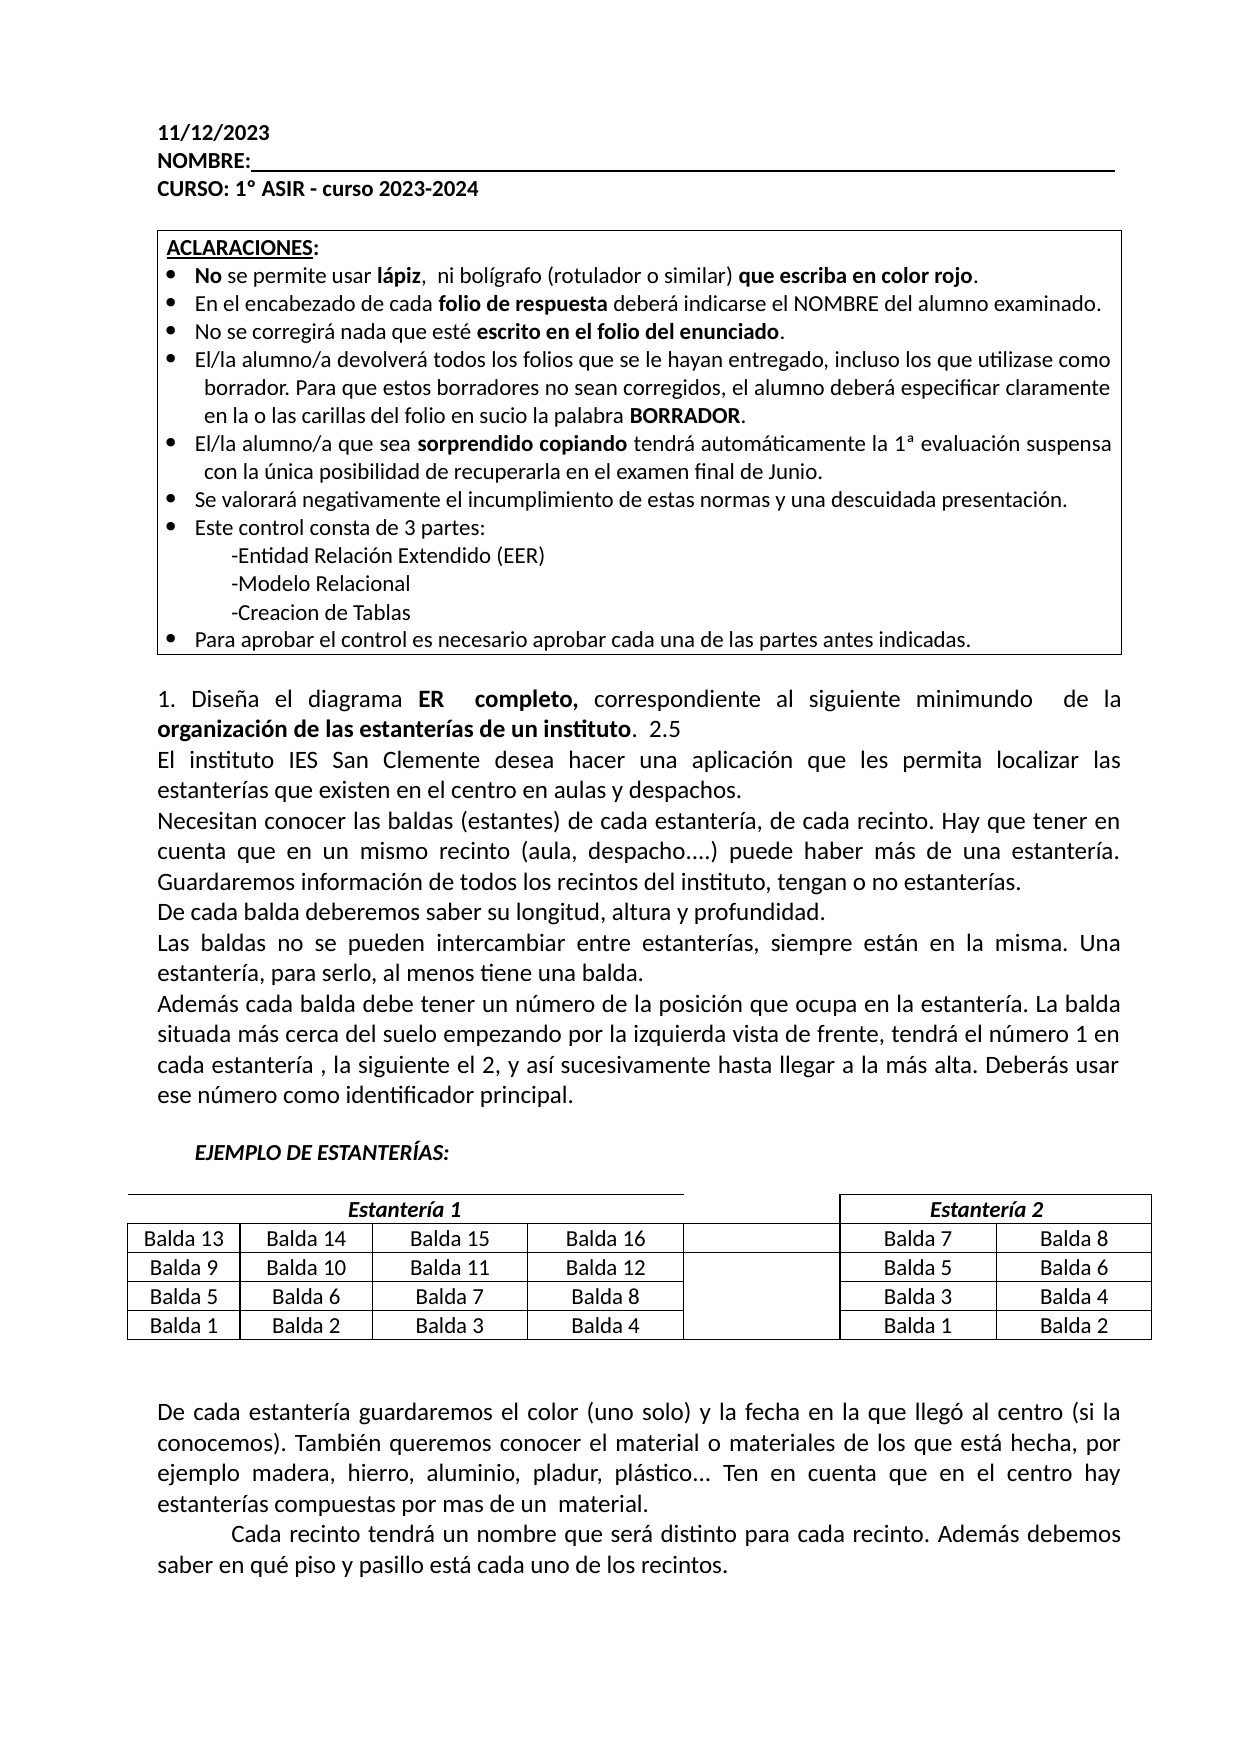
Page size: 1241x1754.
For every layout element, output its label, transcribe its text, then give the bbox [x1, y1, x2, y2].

table_cell Balda 8 [997, 1224, 1151, 1252]
list Este control consta de 3 partes: [158, 510, 1121, 538]
table_header Estantería 2 [841, 1195, 1151, 1223]
list No se permite usar lápiz, ni bolígrafo (rotulador o similar) que escriba en color rojo. [158, 258, 1121, 286]
text NOMBRE: [157, 146, 1122, 174]
list Para aprobar el control es necesario aprobar cada una de las partes antes indicadas. [158, 622, 1121, 654]
table_cell Balda 2 [241, 1311, 372, 1339]
table_cell Balda 12 [528, 1253, 683, 1281]
text EJEMPLO DE ESTANTERÍAS: [194, 1138, 1122, 1194]
table_cell Balda 11 [373, 1253, 527, 1281]
text ACLARACIONES: [158, 231, 1121, 258]
table_cell Balda 4 [528, 1311, 683, 1339]
table_cell Balda 13 [128, 1224, 239, 1252]
text De cada balda deberemos saber su longitud, altura y profundidad. [157, 896, 1122, 927]
text El instituto IES San Clemente desea hacer una aplicación que les permita localizar las estanterías que existen en el centro en aulas y despachos. [157, 744, 1122, 805]
table_cell Balda 6 [241, 1282, 372, 1310]
table_cell Balda 7 [373, 1282, 527, 1310]
table_cell Balda 16 [528, 1224, 683, 1252]
table_header [684, 1194, 839, 1223]
list 1. Diseña el diagrama ER completo, correspondiente al siguiente minimundo de la organización de las estanterías de un instituto. 2.5 [157, 683, 1122, 744]
list Se valorará negativamente el incumplimiento de estas normas y una descuidada presentación. [158, 482, 1121, 510]
text -Creacion de Tablas [158, 594, 1121, 622]
list El/la alumno/a que sea sorprendido copiando tendrá automáticamente la 1ª evaluación suspensa con la única posibilidad de recuperarla en el examen final de Junio. [158, 426, 1121, 482]
table_cell Balda 2 [997, 1311, 1151, 1339]
subtitle CURSO: 1º ASIR - curso 2023-2024 [157, 174, 1122, 202]
text Cada recinto tendrá un nombre que será distinto para cada recinto. Además debemos saber en qué piso y pasillo está cada uno de los recintos. [157, 1518, 1122, 1579]
table_cell Balda 5 [841, 1253, 996, 1281]
list No se corregirá nada que esté escrito en el folio del enunciado. [158, 314, 1121, 342]
table_header Estantería 1 [128, 1195, 684, 1223]
table_cell Balda 10 [241, 1253, 372, 1281]
list El/la alumno/a devolverá todos los folios que se le hayan entregado, incluso los que utilizase como borrador. Para que estos borradores no sean corregidos, el alumno deberá especificar claramente en la o las carillas del folio en sucio la palabra BORRADOR. [158, 342, 1121, 426]
text -Entidad Relación Extendido (EER) [158, 538, 1121, 566]
table_cell Balda 15 [373, 1224, 527, 1252]
table_cell Balda 4 [997, 1282, 1151, 1310]
text Necesitan conocer las baldas (estantes) de cada estantería, de cada recinto. Hay que tener en cuenta que en un mismo recinto (aula, despacho....) puede haber más de una estantería. Guardaremos información de todos los recintos del instituto, tengan o no estanterías. [157, 805, 1122, 896]
list En el encabezado de cada folio de respuesta deberá indicarse el NOMBRE del alumno examinado. [158, 286, 1121, 314]
text -Modelo Relacional [158, 566, 1121, 594]
table_cell Balda 8 [528, 1282, 683, 1310]
text 11/12/2023 [157, 118, 1122, 146]
text Además cada balda debe tener un número de la posición que ocupa en la estantería. La balda situada más cerca del suelo empezando por la izquierda vista de frente, tendrá el número 1 en cada estantería , la siguiente el 2, y así sucesivamente hasta llegar a la más alta. Deberás usar ese número como identificador principal. [157, 988, 1122, 1110]
table_cell [684, 1253, 839, 1339]
table_cell Balda 3 [841, 1282, 996, 1310]
text De cada estantería guardaremos el color (uno solo) y la fecha en la que llegó al centro (si la conocemos). También queremos conocer el material o materiales de los que está hecha, por ejemplo madera, hierro, aluminio, pladur, plástico... Ten en cuenta que en el centro hay estanterías compuestas por mas de un material. [157, 1396, 1122, 1518]
table_cell Balda 14 [241, 1224, 372, 1252]
table_cell Balda 1 [128, 1311, 239, 1339]
text Las baldas no se pueden intercambiar entre estanterías, siempre están en la misma. Una estantería, para serlo, al menos tiene una balda. [157, 927, 1122, 988]
table_cell Balda 3 [373, 1311, 527, 1339]
table_cell [684, 1224, 839, 1252]
table_cell Balda 5 [128, 1282, 239, 1310]
table_cell Balda 1 [841, 1311, 996, 1339]
table_cell Balda 9 [128, 1253, 239, 1281]
table_cell Balda 6 [997, 1253, 1151, 1281]
table_cell Balda 7 [841, 1224, 996, 1252]
